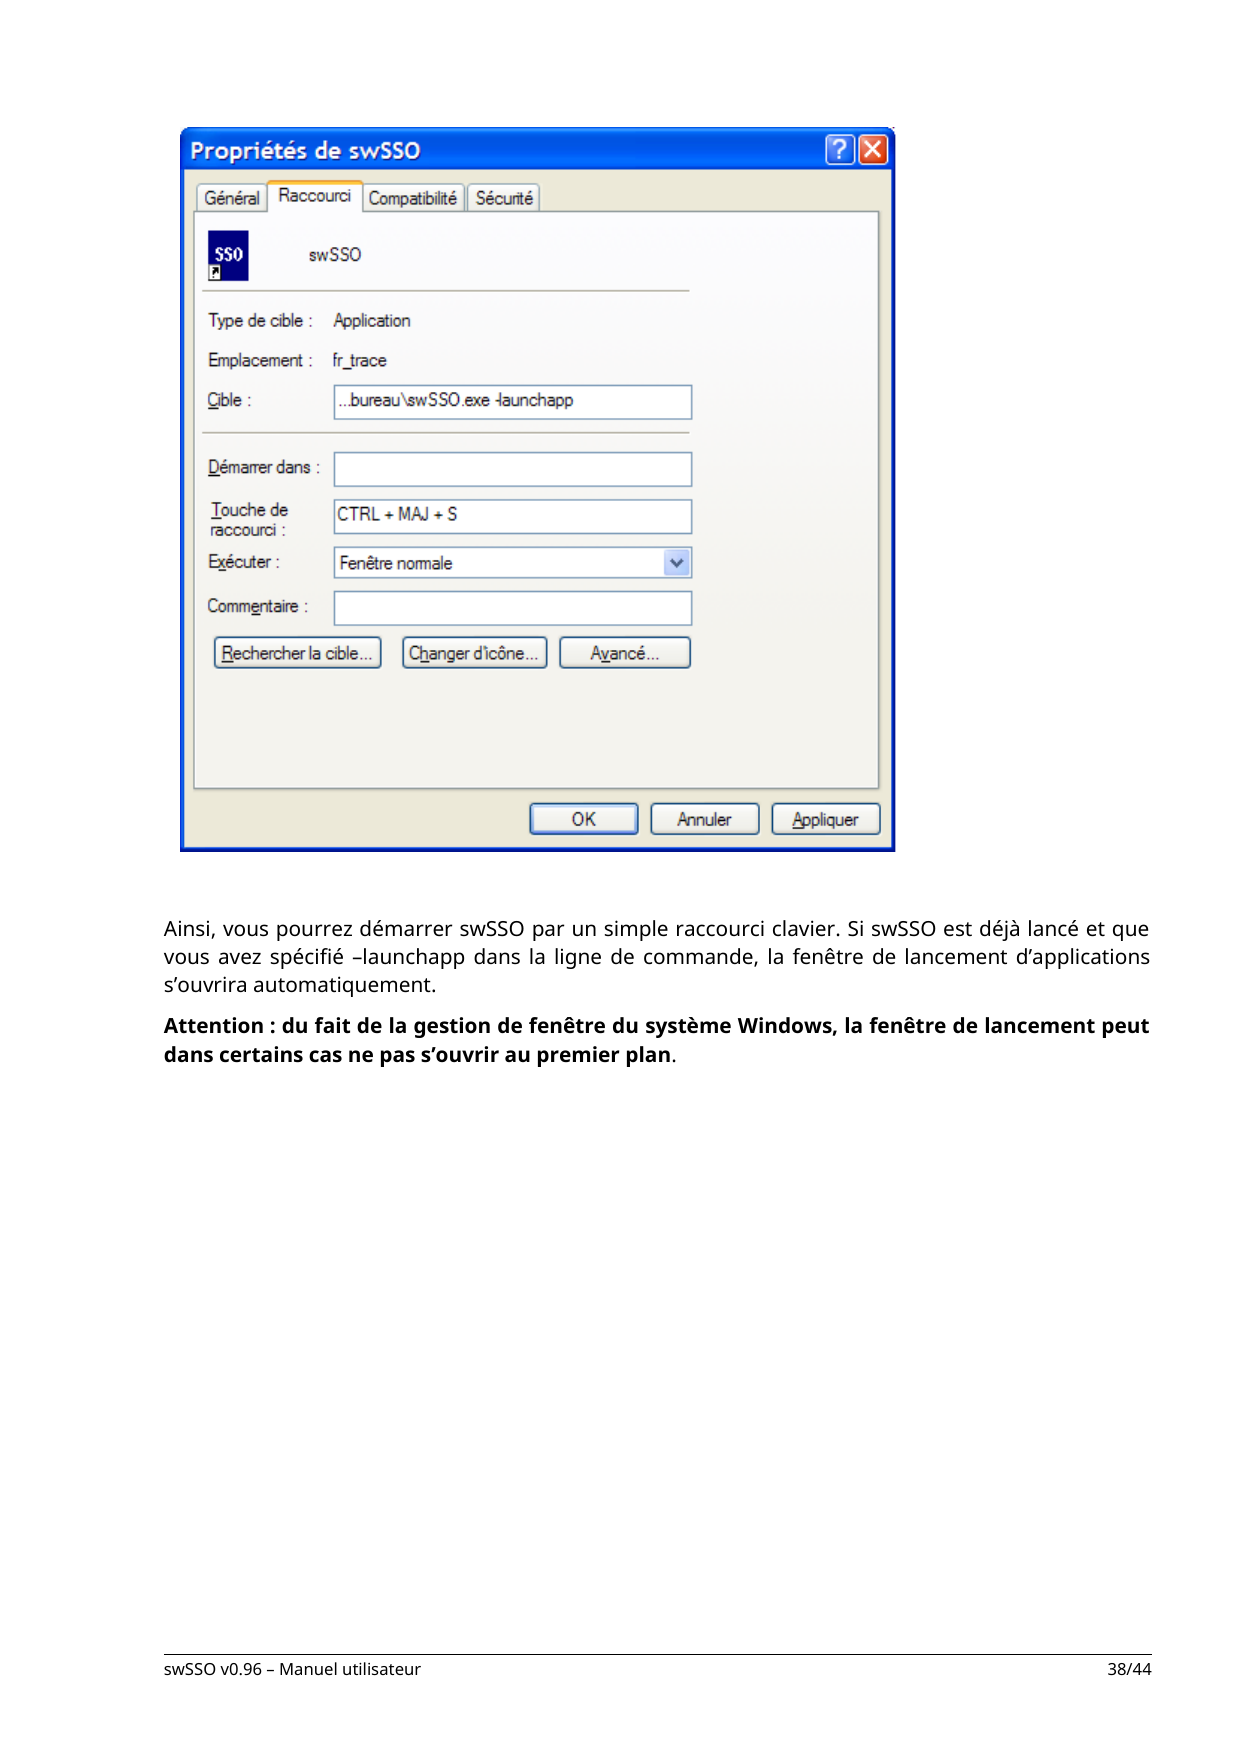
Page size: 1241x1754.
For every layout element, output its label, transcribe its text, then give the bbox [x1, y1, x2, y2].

text Attention : du fait de la gestion de fenêtre du système Windows, la fenêtre de lancement peut dans certains cas ne pas s’ouvrir au premier plan. [164, 1012, 1152, 1068]
picture [180, 127, 896, 852]
text Ainsi, vous pourrez démarrer swSSO par un simple raccourci clavier. Si swSSO est déjà lancé et que vous avez spécifié –launchapp dans la ligne de commande, la fenêtre de lancement d’applications s’ouvrira automatiquement. [164, 914, 1152, 999]
